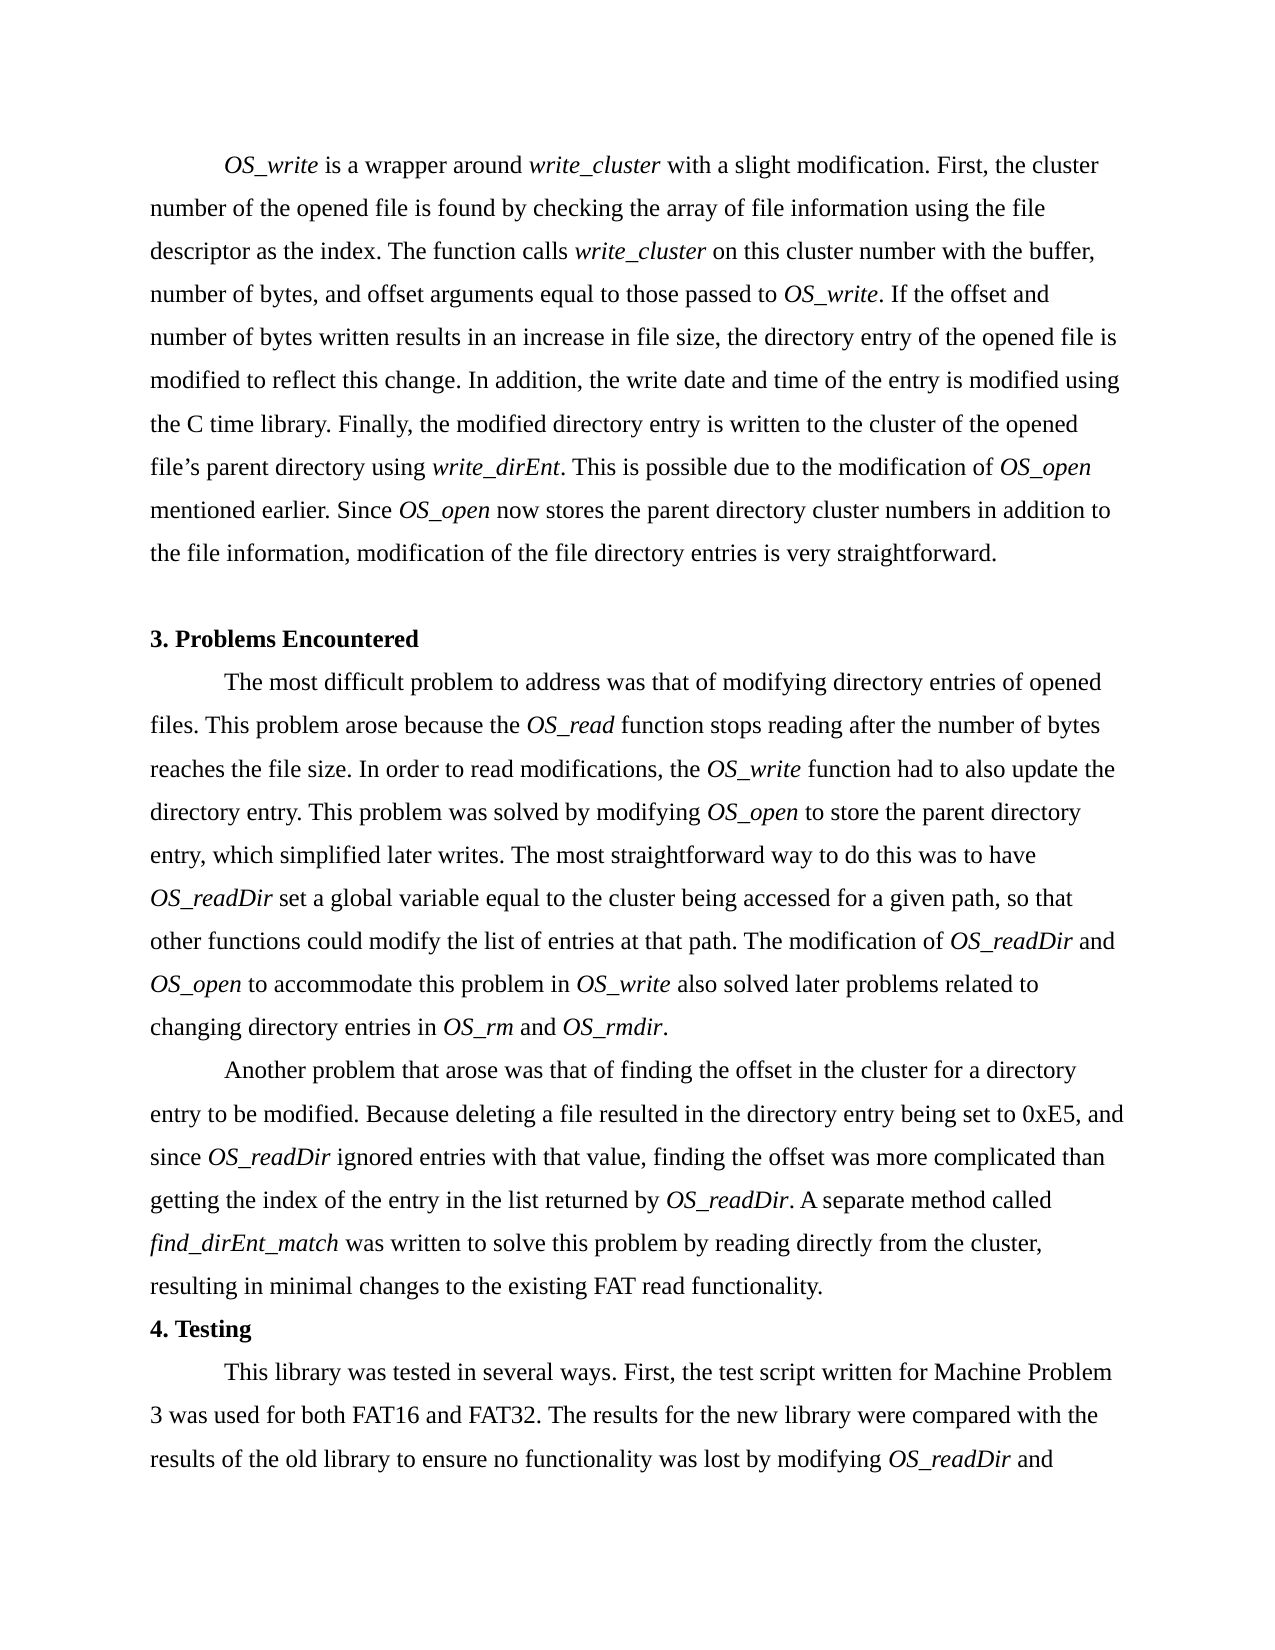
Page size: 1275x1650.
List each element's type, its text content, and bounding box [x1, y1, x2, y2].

text Another problem that arose was that of finding the offset in the cluster for a directory entry to be modified. Because deleting a file resulted in the directory entry being set to 0xE5, and since OS_readDir ignored entries with that value, finding the offset was more complicated than getting the index of the entry in the list returned by OS_readDir. A separate method called find_dirEnt_match was written to solve this problem by reading directly from the cluster, resulting in minimal changes to the existing FAT read functionality. [150, 1056, 1125, 1300]
text OS_write is a wrapper around write_cluster with a slight modification. First, the cluster number of the opened file is found by checking the array of file information using the file descriptor as the index. The function calls write_cluster on this cluster number with the buffer, number of bytes, and offset arguments equal to those passed to OS_write. If the offset and number of bytes written results in an increase in file size, the directory entry of the opened file is modified to reflect this change. In addition, the write date and time of the entry is modified using the C time library. Finally, the modified directory entry is written to the cluster of the opened file’s parent directory using write_dirEnt. This is possible due to the modification of OS_open mentioned earlier. Since OS_open now stores the parent directory cluster numbers in addition to the file information, modification of the file directory entries is very straightforward. [150, 150, 1125, 567]
text This library was tested in several ways. First, the test script written for Machine Problem 3 was used for both FAT16 and FAT32. The results for the new library were compared with the results of the old library to ensure no functionality was lost by modifying OS_readDir and [150, 1357, 1125, 1472]
text 3. Problems Encountered [150, 624, 1125, 653]
text The most difficult problem to address was that of modifying directory entries of opened files. This problem arose because the OS_read function stops reading after the number of bytes reaches the file size. In order to read modifications, the OS_write function had to also update the directory entry. This problem was solved by modifying OS_open to store the parent directory entry, which simplified later writes. The most straightforward way to do this was to have OS_readDir set a global variable equal to the cluster being accessed for a given path, so that other functions could modify the list of entries at that path. The modification of OS_readDir and OS_open to accommodate this problem in OS_write also solved later problems related to changing directory entries in OS_rm and OS_rmdir. [150, 667, 1125, 1041]
text 4. Testing [150, 1314, 1125, 1343]
